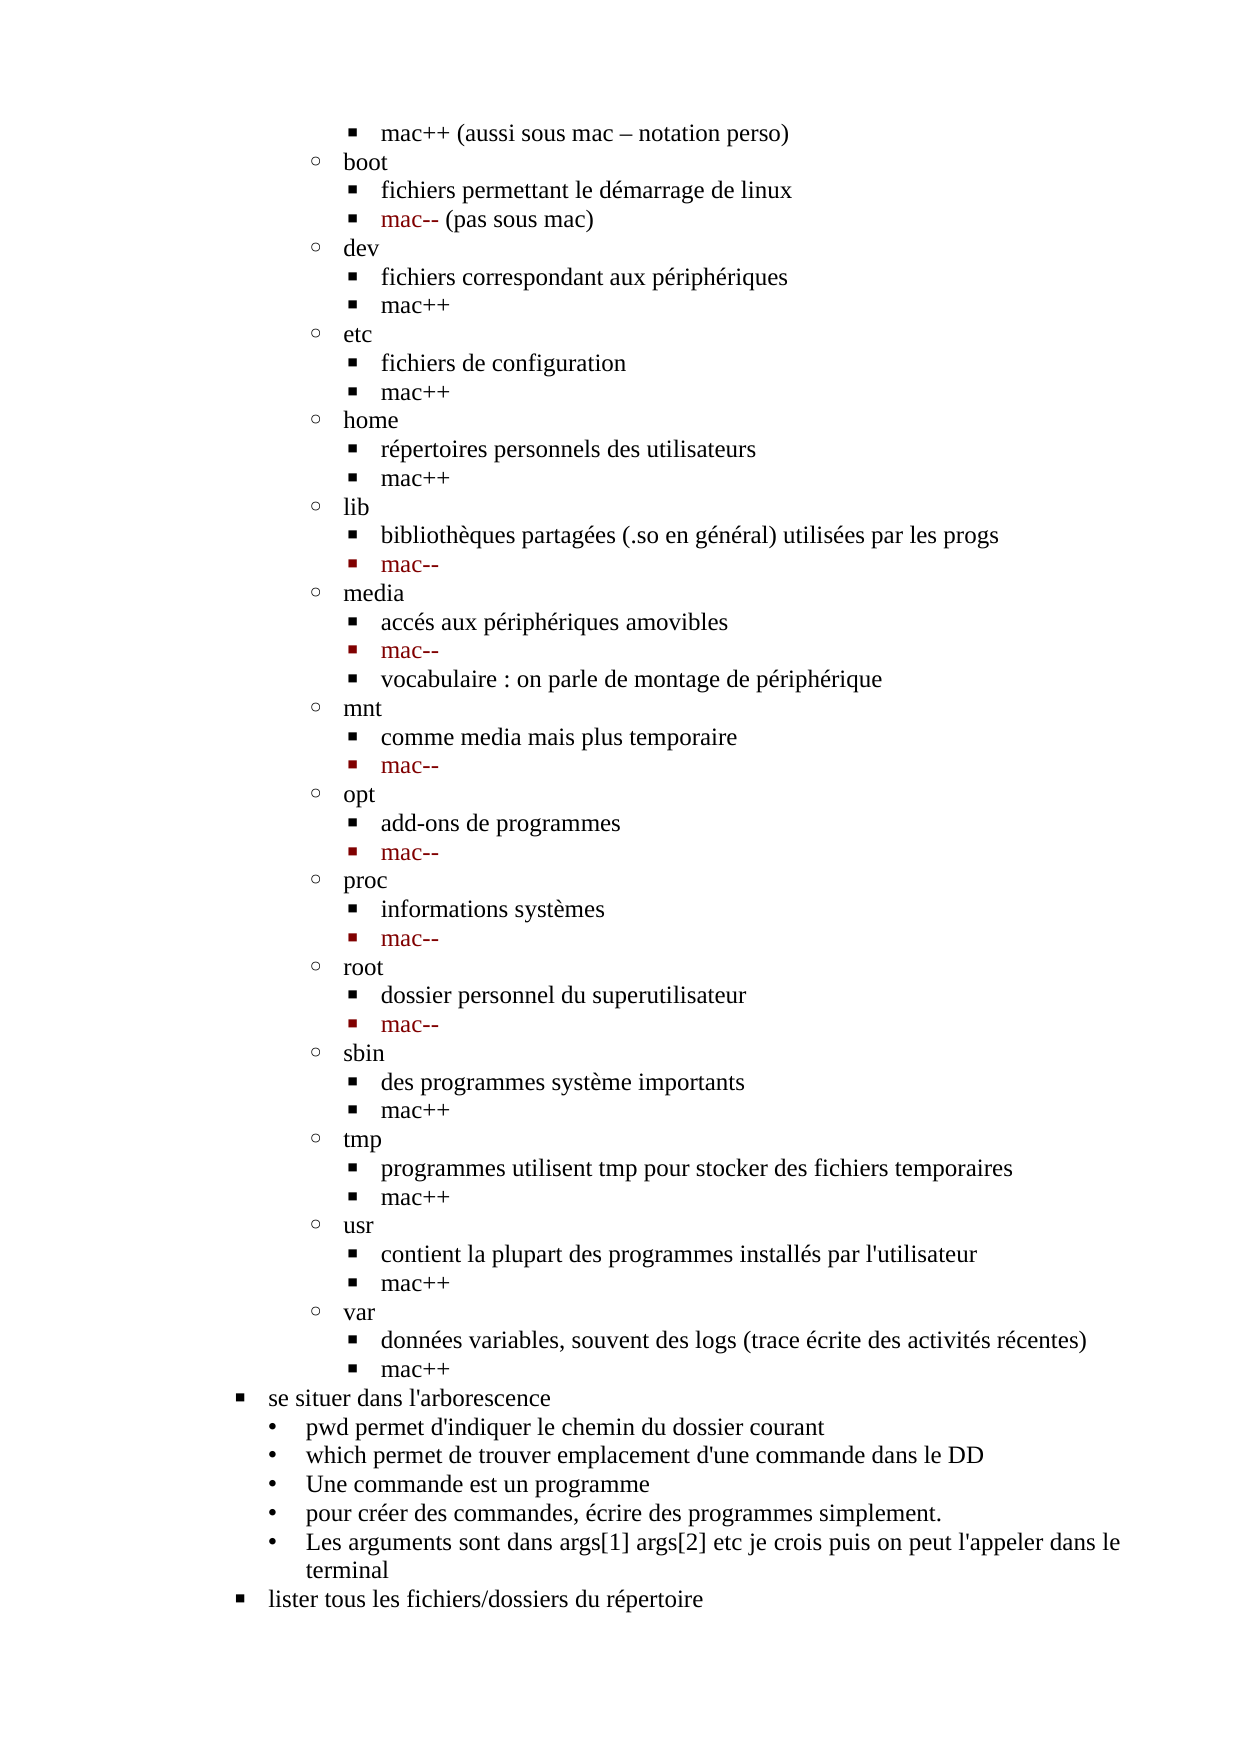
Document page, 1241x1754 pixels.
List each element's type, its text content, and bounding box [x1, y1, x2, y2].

list mac++ [343, 463, 1122, 492]
list tmp [306, 1124, 1122, 1153]
list mac++ [343, 377, 1122, 406]
list Une commande est un programme [268, 1469, 1122, 1498]
list fichiers permettant le démarrage de linux [343, 176, 1122, 204]
list comme media mais plus temporaire [343, 722, 1122, 751]
list mac++ [343, 291, 1122, 319]
list media [306, 578, 1122, 607]
list add-ons de programmes [343, 808, 1122, 837]
list fichiers correspondant aux périphériques [343, 262, 1122, 291]
list mac++ [343, 1268, 1122, 1297]
list lib [306, 492, 1122, 521]
list root [306, 952, 1122, 981]
list home [306, 406, 1122, 434]
list mac-- [343, 549, 1122, 578]
list opt [306, 779, 1122, 808]
list var [306, 1297, 1122, 1326]
list mac-- [343, 1009, 1122, 1038]
list pwd permet d'indiquer le chemin du dossier courant [268, 1412, 1122, 1441]
list se situer dans l'arborescence [231, 1383, 1122, 1412]
list fichiers de configuration [343, 348, 1122, 377]
list boot [306, 147, 1122, 176]
list mac-- [343, 751, 1122, 779]
list mac++ [343, 1182, 1122, 1211]
list mac-- [343, 636, 1122, 664]
list mac-- [343, 923, 1122, 952]
list proc [306, 866, 1122, 894]
list informations systèmes [343, 894, 1122, 923]
list répertoires personnels des utilisateurs [343, 434, 1122, 463]
list mac-- (pas sous mac) [343, 204, 1122, 233]
list Les arguments sont dans args[1] args[2] etc je crois puis on peut l'appeler dans le terminal [268, 1527, 1122, 1584]
list vocabulaire : on parle de montage de périphérique [343, 664, 1122, 693]
list dossier personnel du superutilisateur [343, 981, 1122, 1009]
list mac-- [343, 837, 1122, 866]
list dev [306, 233, 1122, 262]
list programmes utilisent tmp pour stocker des fichiers temporaires [343, 1153, 1122, 1182]
list accés aux périphériques amovibles [343, 607, 1122, 636]
list which permet de trouver emplacement d'une commande dans le DD [268, 1441, 1122, 1469]
list mac++ [343, 1096, 1122, 1124]
list lister tous les fichiers/dossiers du répertoire [231, 1584, 1122, 1613]
list contient la plupart des programmes installés par l'utilisateur [343, 1239, 1122, 1268]
list mac++ (aussi sous mac – notation perso) [343, 118, 1122, 147]
list etc [306, 319, 1122, 348]
list pour créer des commandes, écrire des programmes simplement. [268, 1498, 1122, 1527]
list des programmes système importants [343, 1067, 1122, 1096]
list données variables, souvent des logs (trace écrite des activités récentes) [343, 1326, 1122, 1354]
list sbin [306, 1038, 1122, 1067]
list bibliothèques partagées (.so en général) utilisées par les progs [343, 521, 1122, 549]
list mnt [306, 693, 1122, 722]
list mac++ [343, 1354, 1122, 1383]
list usr [306, 1211, 1122, 1239]
